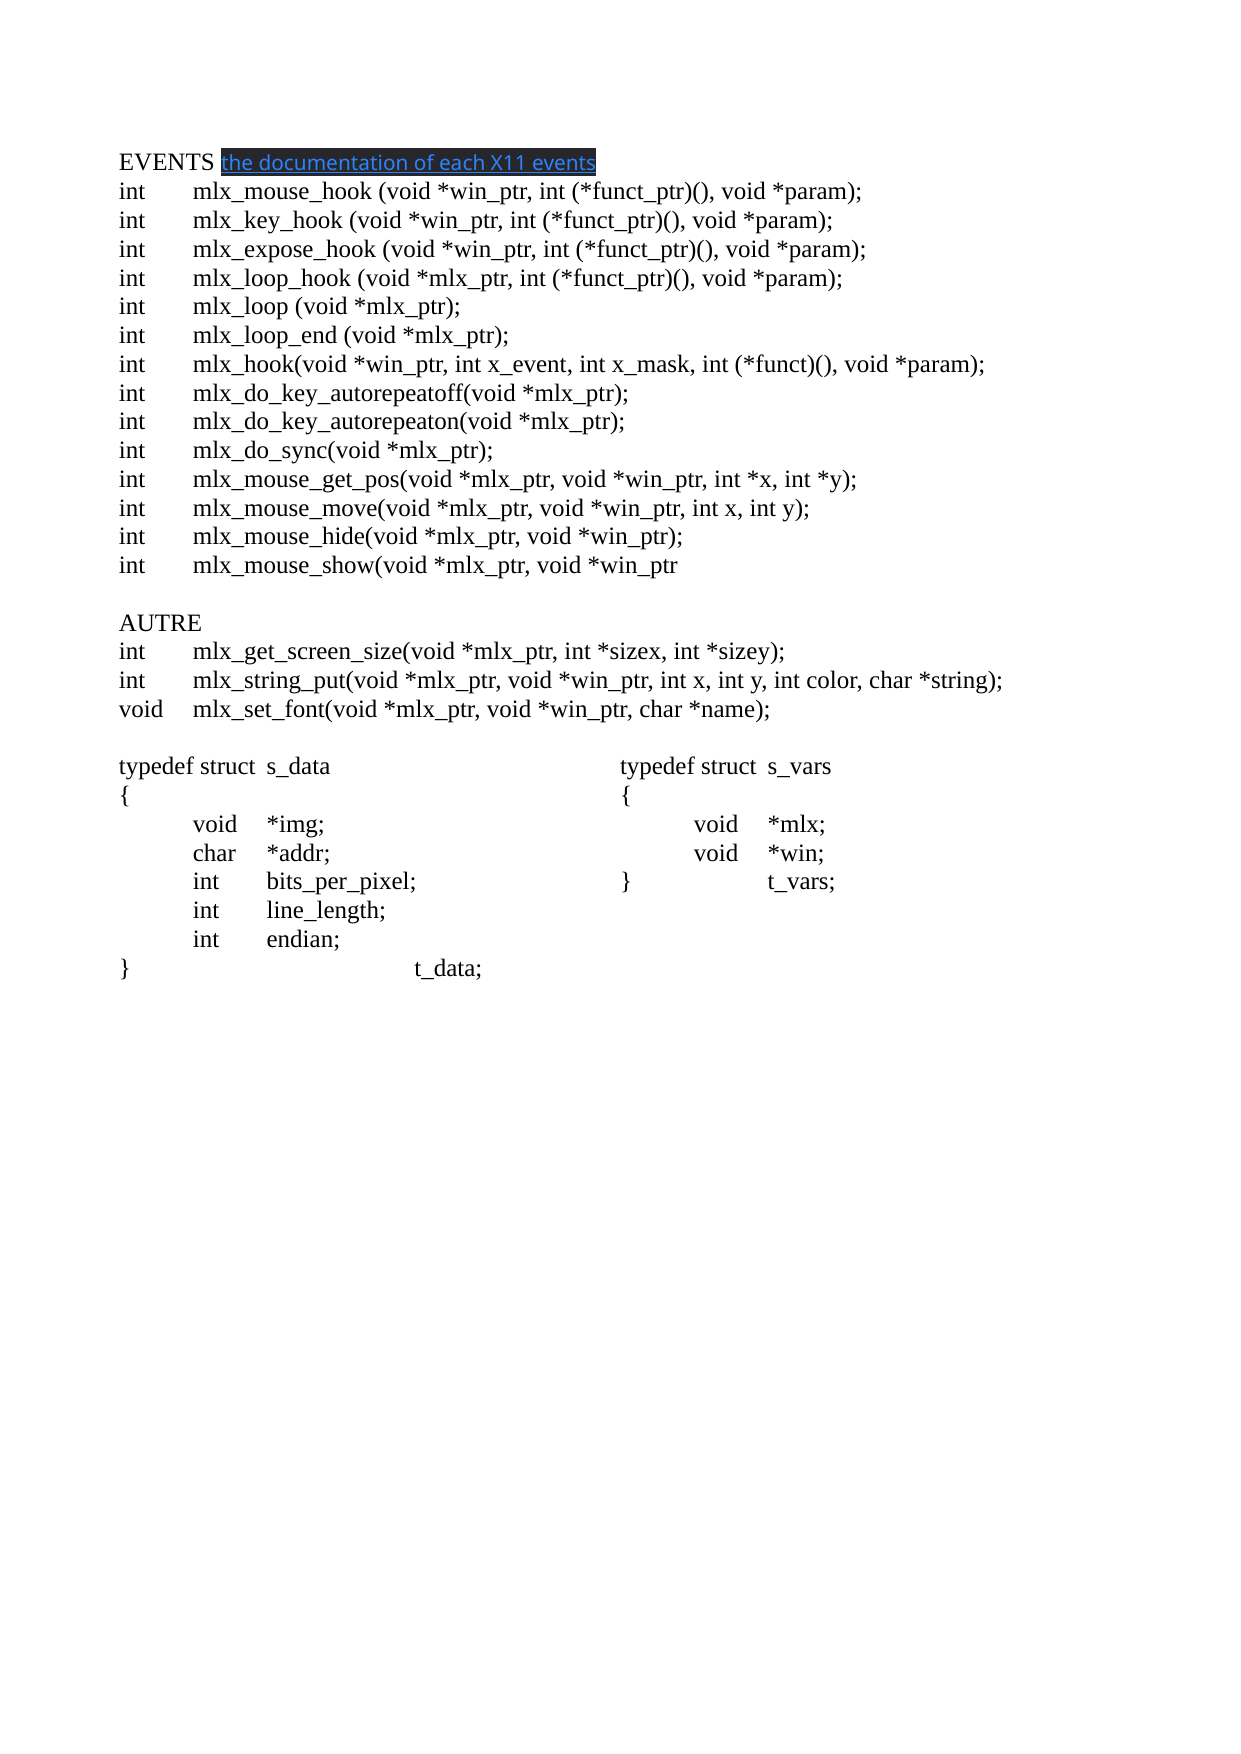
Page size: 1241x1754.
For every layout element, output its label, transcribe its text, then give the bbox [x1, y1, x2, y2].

table_cell [119, 1240, 1122, 1269]
table_cell [119, 1183, 1122, 1211]
table_cell [119, 579, 1122, 608]
table_cell [119, 1499, 1122, 1528]
table_cell [119, 1326, 1122, 1355]
table_cell [119, 1441, 1122, 1470]
table_cell typedef struct s_data { void *img; char *addr; int bits_per_pixel; int line_length; int endian; } t_data; [119, 751, 620, 981]
table_cell [119, 1528, 1122, 1556]
table_cell [119, 1355, 1122, 1384]
table_cell [119, 1585, 1122, 1614]
table_cell [119, 1068, 1122, 1096]
table_cell [119, 1039, 1122, 1068]
table_cell [119, 1384, 1122, 1413]
table_cell [119, 1470, 1122, 1499]
table_cell [119, 118, 1122, 147]
table_cell [119, 1556, 1122, 1585]
table_cell [119, 1413, 1122, 1441]
table_cell int mlx_get_screen_size(void *mlx_ptr, int *sizex, int *sizey); int mlx_string_put(void *mlx_ptr, void *win_ptr, int x, int y, int color, char *string); void mlx_set_font(void *mlx_ptr, void *win_ptr, char *name); [119, 636, 1122, 723]
table_cell int mlx_mouse_hook (void *win_ptr, int (*funct_ptr)(), void *param); int mlx_key_hook (void *win_ptr, int (*funct_ptr)(), void *param); int mlx_expose_hook (void *win_ptr, int (*funct_ptr)(), void *param); int mlx_loop_hook (void *mlx_ptr, int (*funct_ptr)(), void *param); int mlx_loop (void *mlx_ptr); int mlx_loop_end (void *mlx_ptr); int mlx_hook(void *win_ptr, int x_event, int x_mask, int (*funct)(), void *param); int mlx_do_key_autorepeatoff(void *mlx_ptr); int mlx_do_key_autorepeaton(void *mlx_ptr); int mlx_do_sync(void *mlx_ptr); int mlx_mouse_get_pos(void *mlx_ptr, void *win_ptr, int *x, int *y); int mlx_mouse_move(void *mlx_ptr, void *win_ptr, int x, int y); int mlx_mouse_hide(void *mlx_ptr, void *win_ptr); int mlx_mouse_show(void *mlx_ptr, void *win_ptr [119, 176, 1122, 579]
table_cell [119, 981, 1122, 1010]
table_cell [119, 1211, 1122, 1240]
table_cell [119, 723, 1122, 751]
table_cell [119, 1125, 1122, 1154]
table_cell EVENTS the documentation of each X11 events [119, 147, 1122, 176]
table_cell [119, 1154, 1122, 1183]
table_cell [119, 1010, 1122, 1039]
table_cell [119, 1096, 1122, 1125]
table_cell [119, 1298, 1122, 1326]
table_cell typedef struct s_vars { void *mlx; void *win; } t_vars; [620, 751, 1122, 981]
table_cell AUTRE [119, 608, 1122, 636]
table_cell [119, 1269, 1122, 1298]
